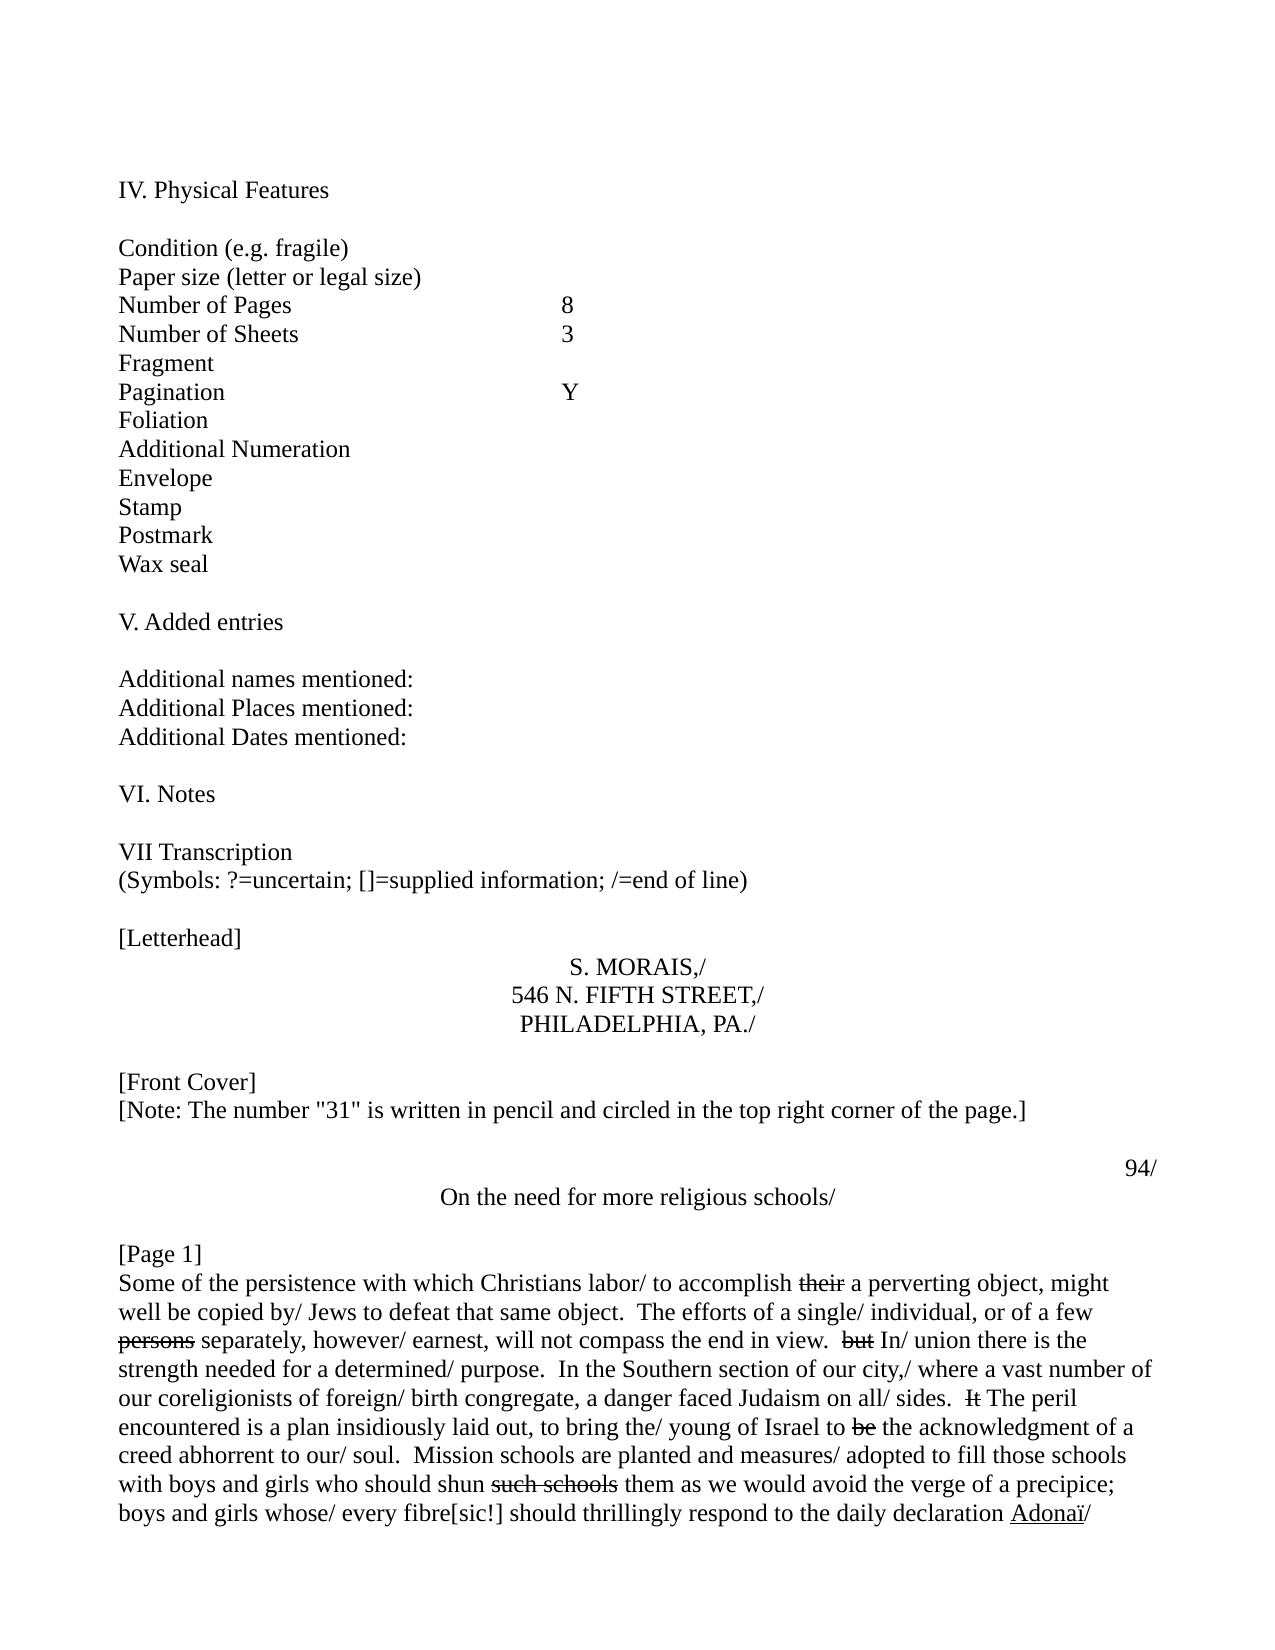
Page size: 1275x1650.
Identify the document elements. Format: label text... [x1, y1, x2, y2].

text Additional Dates mentioned: [118, 722, 1157, 751]
text Paper size (letter or legal size) [118, 262, 1157, 291]
text Pagination Y [118, 377, 1157, 406]
text VII Transcription [118, 837, 1157, 866]
text VI. Notes [118, 779, 1157, 808]
text Number of Sheets 3 [118, 319, 1157, 348]
text PHILADELPHIA, PA./ [118, 1009, 1157, 1038]
text S. MORAIS,/ [118, 952, 1157, 981]
text Additional Numeration [118, 434, 1157, 463]
text (Symbols: ?=uncertain; []=supplied information; /=end of line) [118, 866, 1157, 894]
text Fragment [118, 348, 1157, 377]
text [Front Cover] [118, 1067, 1157, 1096]
text 546 N. FIFTH STREET,/ [118, 981, 1157, 1009]
text Foliation [118, 406, 1157, 434]
text [Note: The number "31" is written in pencil and circled in the top right corner of the page.] [118, 1096, 1157, 1124]
text 94/ [118, 1153, 1157, 1182]
text On the need for more religious schools/ [118, 1182, 1157, 1211]
text Wax seal [118, 549, 1157, 578]
text IV. Physical Features [118, 176, 1157, 204]
text Stamp [118, 492, 1157, 521]
text Envelope [118, 463, 1157, 492]
text Postma rk [118, 521, 1157, 549]
text Number of Pages 8 [118, 291, 1157, 319]
text [Page 1] [118, 1239, 1157, 1268]
text Some of the persistence with which Christians labor/ to accomplish their a perverting object, might well be copied by/ Jews to defeat that same object. The efforts of a single/ individual, or of a few persons separately, however/ earnest, will not compass the end in view. but In/ union there is the strength needed for a determined/ purpose. In the Southern section of our city,/ where a vast number of our coreligionists of foreign/ birth congregate, a danger faced Judaism on all/ sides. It The peril encountered is a plan insidiously laid out, to bring the/ young of Israel to be the acknowledgment of a creed abhorrent to our/ soul. Mission schools are planted and measures/ adopted to fill those schools with boys and girls who should shun such schools them as we would avoid the verge of a precipice; boys and girls whose/ every fibre[sic!] should thrillingly respond to the daily declaration Adonaï/ [118, 1268, 1157, 1527]
text V. Added entries [118, 607, 1157, 636]
text Additional names mentioned: [118, 664, 1157, 693]
text [Letterhead] [118, 923, 1157, 952]
text Additional Places mentioned: [118, 693, 1157, 722]
text Condition (e.g. fragile) [118, 233, 1157, 262]
